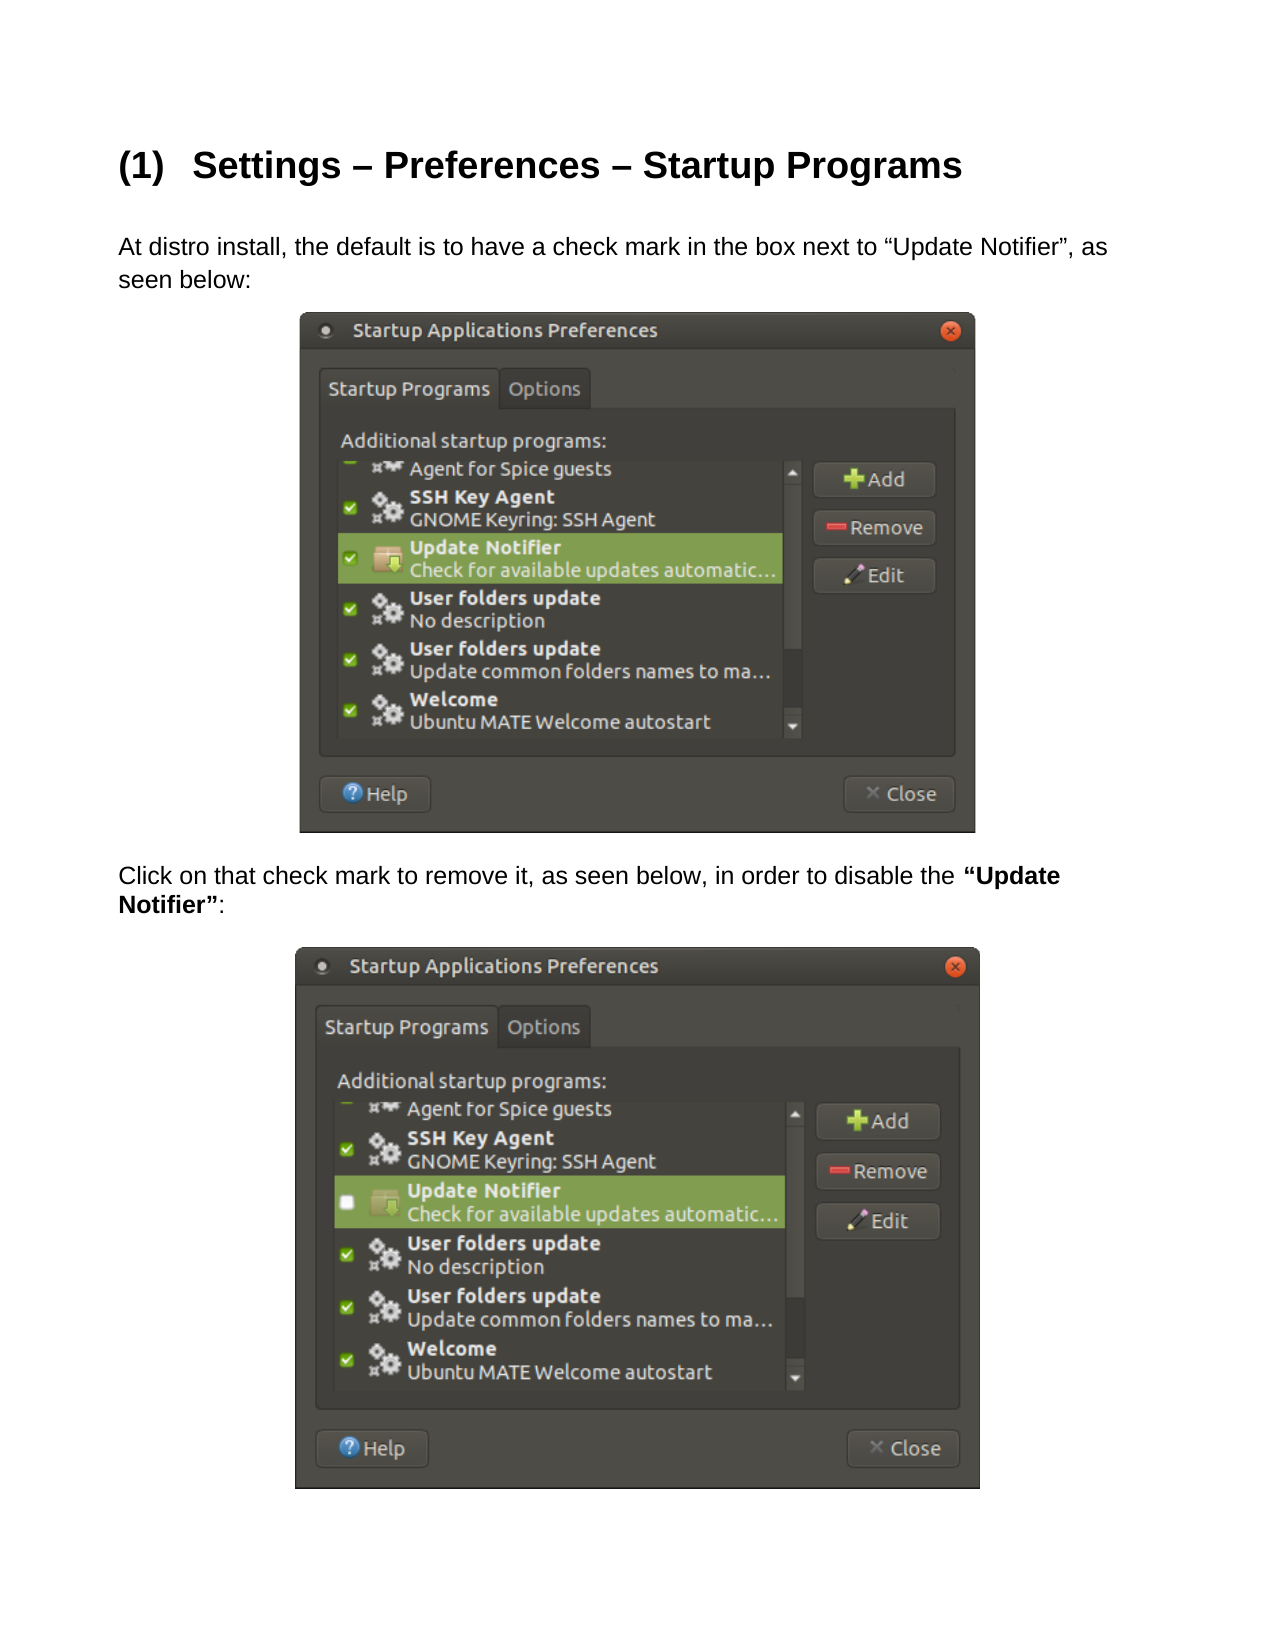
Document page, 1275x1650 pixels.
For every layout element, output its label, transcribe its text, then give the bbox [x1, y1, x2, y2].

picture [295, 947, 980, 1489]
text At distro install, the default is to have a check mark in the box next to “Update Notifier”, as seen below: [118, 199, 1157, 294]
text Click on that check mark to remove it, as seen below, in order to disable the “Update Notifier”: [118, 861, 1157, 919]
picture [299, 312, 976, 833]
subtitle Settings – Preferences – Startup Programs [118, 143, 1157, 187]
